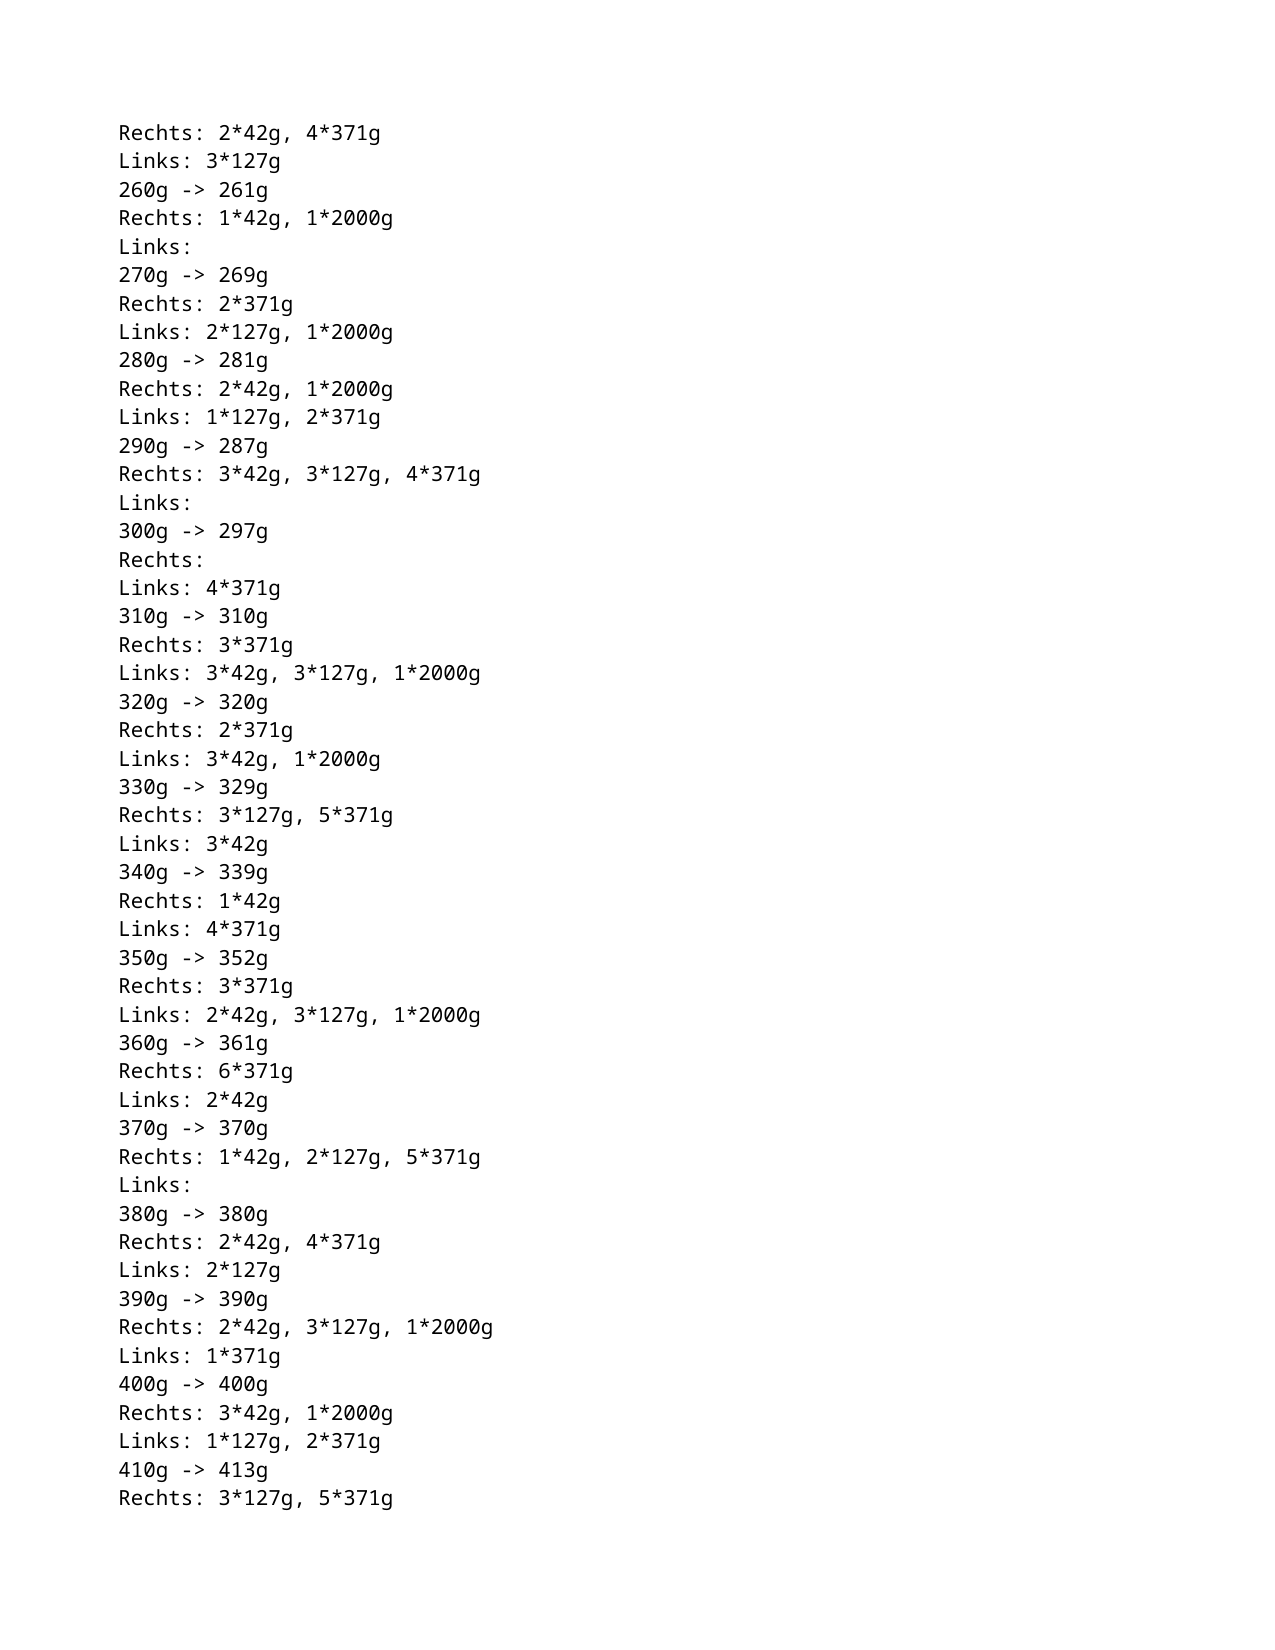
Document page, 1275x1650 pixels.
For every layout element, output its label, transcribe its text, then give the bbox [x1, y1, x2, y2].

text Links: 3*42g, 3*127g, 1*2000g [118, 658, 1157, 687]
text Rechts: 2*42g, 3*127g, 1*2000g [118, 1312, 1157, 1341]
text Links: 1*127g, 2*371g [118, 1426, 1157, 1455]
text 410g -> 413g [118, 1455, 1157, 1483]
text Links: [118, 1170, 1157, 1199]
text Rechts: 1*42g, 2*127g, 5*371g [118, 1142, 1157, 1170]
text Links: 3*127g [118, 147, 1157, 175]
text Rechts: 3*42g, 3*127g, 4*371g [118, 459, 1157, 488]
text Rechts: 3*371g [118, 630, 1157, 658]
text 340g -> 339g [118, 857, 1157, 886]
text Rechts: 2*42g, 1*2000g [118, 374, 1157, 402]
text 260g -> 261g [118, 175, 1157, 203]
text 350g -> 352g [118, 943, 1157, 971]
text Links: 1*371g [118, 1341, 1157, 1369]
text Links: 3*42g, 1*2000g [118, 744, 1157, 772]
text Rechts: 1*42g, 1*2000g [118, 203, 1157, 232]
text Rechts: 2*371g [118, 715, 1157, 744]
text 400g -> 400g [118, 1369, 1157, 1398]
text 280g -> 281g [118, 346, 1157, 374]
text Rechts: 3*371g [118, 971, 1157, 1000]
text Rechts: [118, 545, 1157, 573]
text Links: 2*127g, 1*2000g [118, 317, 1157, 346]
text Rechts: 2*42g, 4*371g [118, 118, 1157, 147]
text Rechts: 1*42g [118, 886, 1157, 914]
text Links: [118, 232, 1157, 260]
text 310g -> 310g [118, 602, 1157, 630]
text Rechts: 2*42g, 4*371g [118, 1227, 1157, 1256]
text 360g -> 361g [118, 1028, 1157, 1057]
text 290g -> 287g [118, 431, 1157, 459]
text Links: [118, 488, 1157, 516]
text Rechts: 3*42g, 1*2000g [118, 1398, 1157, 1426]
text Links: 2*42g [118, 1085, 1157, 1113]
text 380g -> 380g [118, 1199, 1157, 1227]
text Links: 4*371g [118, 914, 1157, 943]
text 370g -> 370g [118, 1113, 1157, 1142]
text Rechts: 3*127g, 5*371g [118, 801, 1157, 829]
text Links: 2*42g, 3*127g, 1*2000g [118, 1000, 1157, 1028]
text 390g -> 390g [118, 1284, 1157, 1312]
text Links: 4*371g [118, 573, 1157, 602]
text Links: 1*127g, 2*371g [118, 402, 1157, 431]
text Rechts: 2*371g [118, 289, 1157, 317]
text 320g -> 320g [118, 687, 1157, 715]
text Links: 2*127g [118, 1256, 1157, 1284]
text 330g -> 329g [118, 772, 1157, 801]
text Rechts: 3*127g, 5*371g [118, 1483, 1157, 1512]
text Rechts: 6*371g [118, 1057, 1157, 1085]
text 270g -> 269g [118, 260, 1157, 289]
text 300g -> 297g [118, 516, 1157, 545]
text Links: 3*42g [118, 829, 1157, 857]
